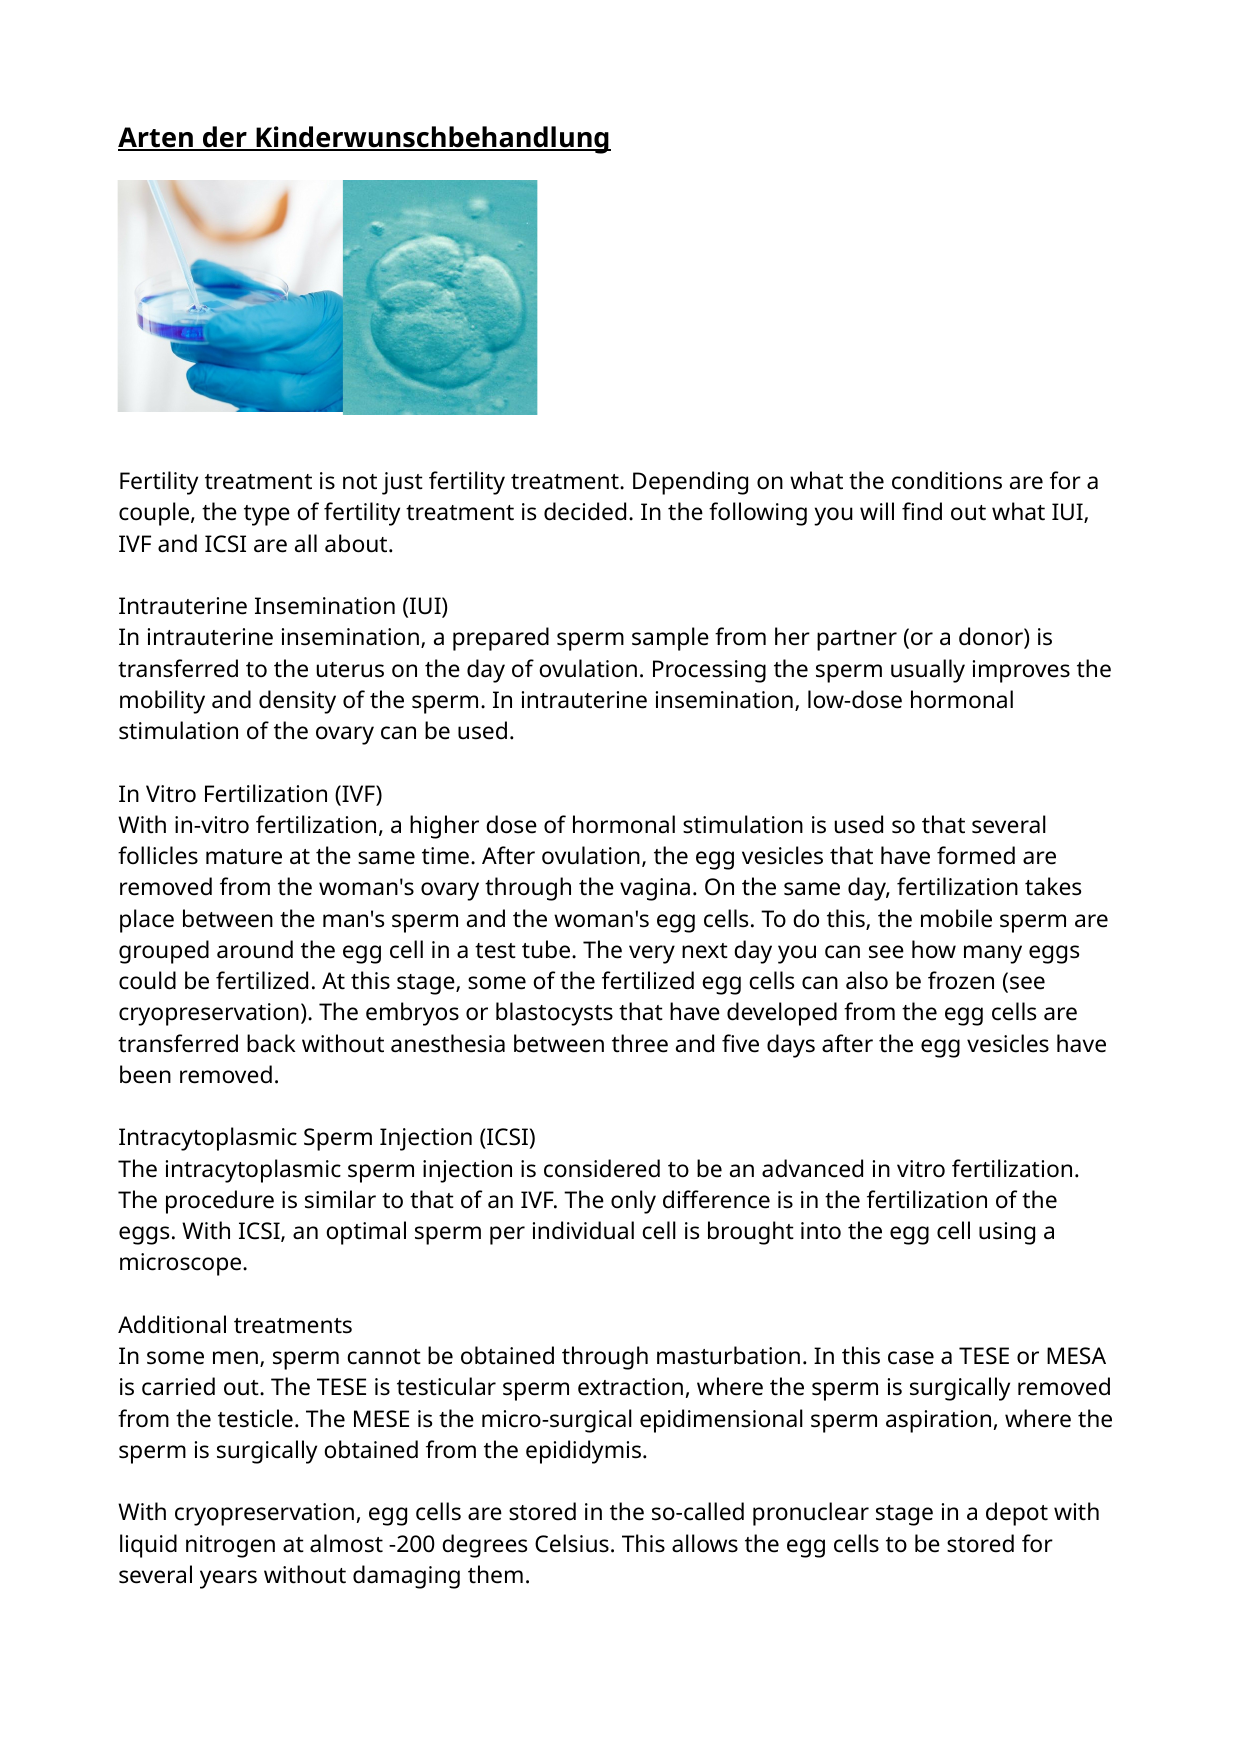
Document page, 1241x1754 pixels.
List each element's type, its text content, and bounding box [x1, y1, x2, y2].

text The intracytoplasmic sperm injection is considered to be an advanced in vitro fertilization. The procedure is similar to that of an IVF. The only difference is in the fertilization of the eggs. With ICSI, an optimal sperm per individual cell is brought into the egg cell using a microscope. [118, 1152, 1122, 1277]
text Intracytoplasmic Sperm Injection (ICSI) [118, 1121, 1122, 1152]
text Intrauterine Insemination (IUI) [118, 590, 1122, 621]
text With in-vitro fertilization, a higher dose of hormonal stimulation is used so that several follicles mature at the same time. After ovulation, the egg vesicles that have formed are removed from the woman's ovary through the vagina. On the same day, fertilization takes place between the man's sperm and the woman's egg cells. To do this, the mobile sperm are grouped around the egg cell in a test tube. The very next day you can see how many eggs could be fertilized. At this stage, some of the fertilized egg cells can also be frozen (see cryopreservation). The embryos or blastocysts that have developed from the egg cells are transferred back without anesthesia between three and five days after the egg vesicles have been removed. [118, 809, 1122, 1090]
text In intrauterine insemination, a prepared sperm sample from her partner (or a donor) is transferred to the uterus on the day of ovulation. Processing the sperm usually improves the mobility and density of the sperm. In intrauterine insemination, low-dose hormonal stimulation of the ovary can be used. [118, 621, 1122, 746]
text With cryopreservation, egg cells are stored in the so-called pronuclear stage in a depot with liquid nitrogen at almost -200 degrees Celsius. This allows the egg cells to be stored for several years without damaging them. [118, 1496, 1122, 1590]
text Arten der Kinderwunschbehandlung [118, 118, 1122, 155]
text Additional treatments [118, 1309, 1122, 1340]
text In some men, sperm cannot be obtained through masturbation. In this case a TESE or MESA is carried out. The TESE is testicular sperm extraction, where the sperm is surgically removed from the testicle. The MESE is the micro-surgical epidimensional sperm aspiration, where the sperm is surgically obtained from the epididymis. [118, 1340, 1122, 1465]
text Fertility treatment is not just fertility treatment. Depending on what the conditions are for a couple, the type of fertility treatment is decided. In the following you will find out what IUI, IVF and ICSI are all about. [118, 465, 1122, 559]
text In Vitro Fertilization (IVF) [118, 777, 1122, 809]
